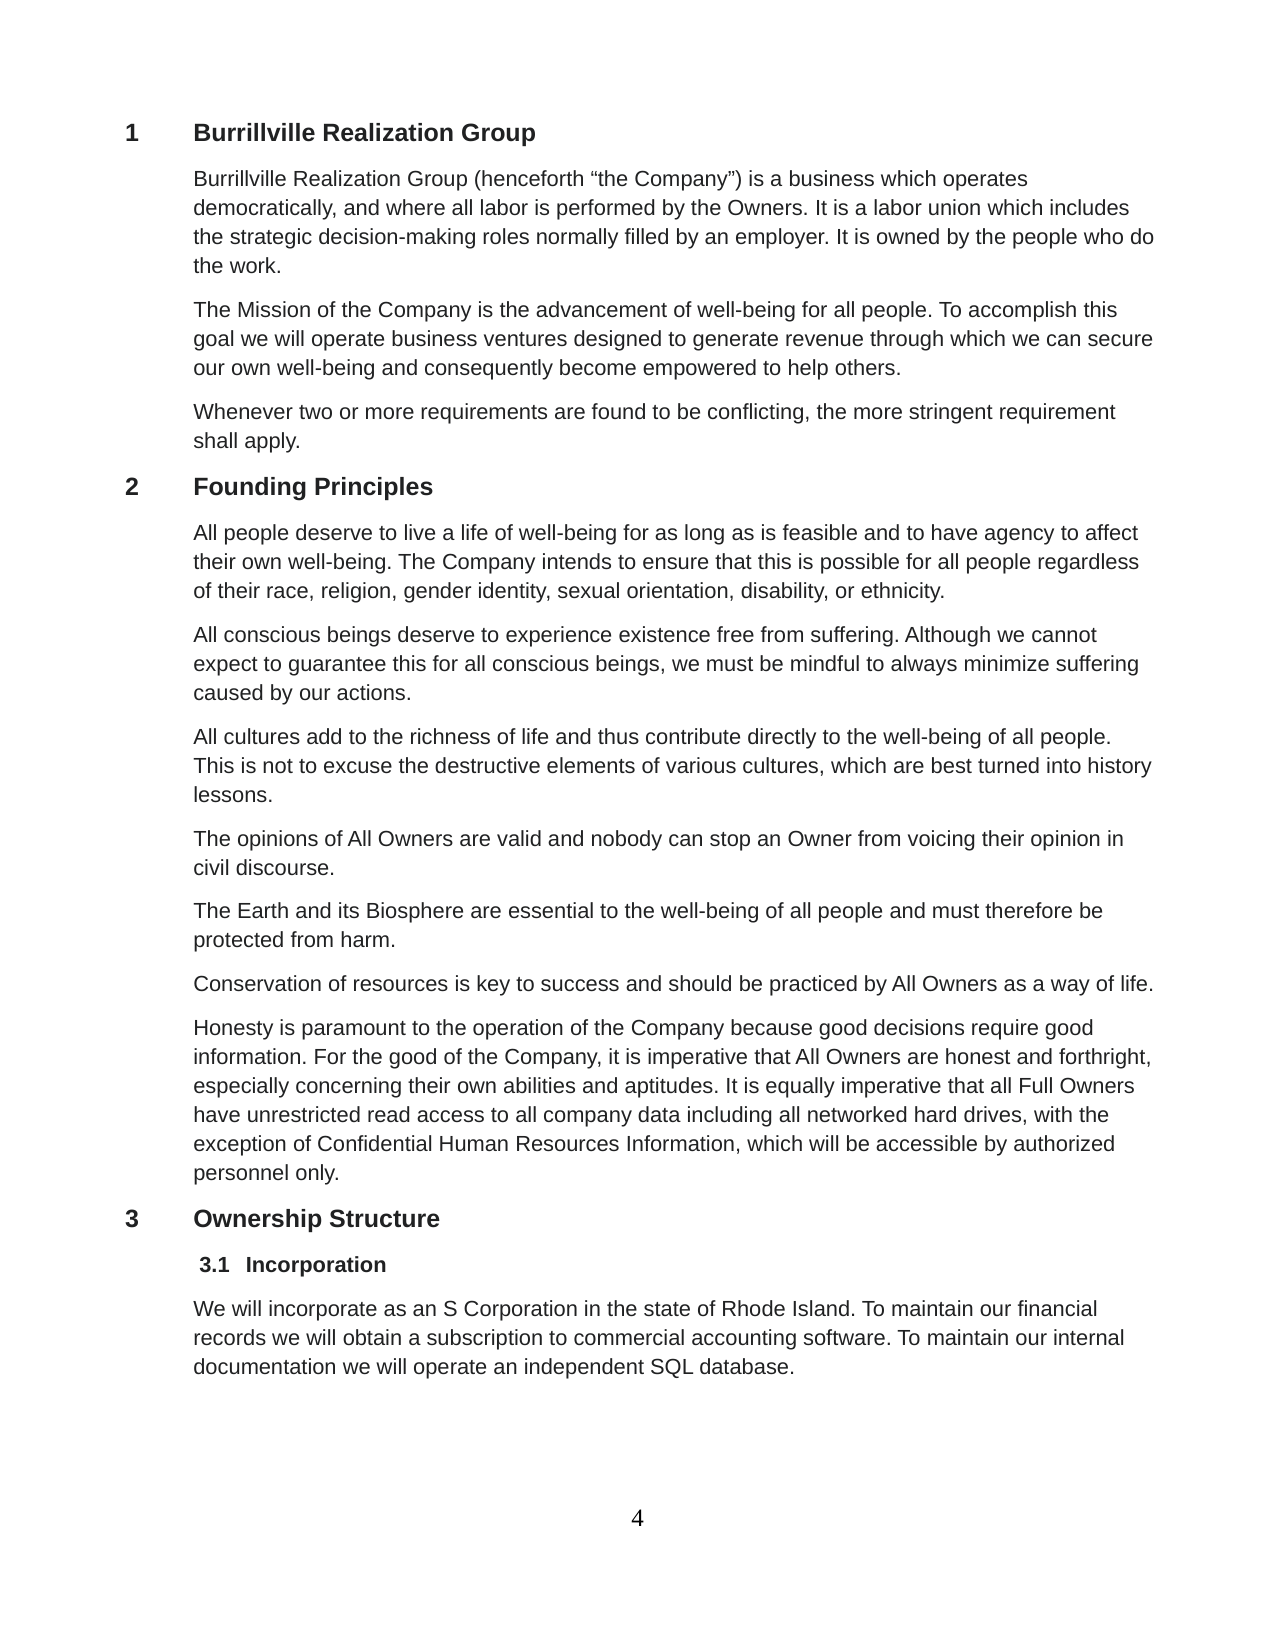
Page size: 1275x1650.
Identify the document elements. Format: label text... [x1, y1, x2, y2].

subtitle Founding Principles [118, 472, 1157, 501]
list All people deserve to live a life of well-being for as long as is feasible and to have agency to affect their own well-being. The Company intends to ensure that this is possible for all people regardless of their race, religion, gender identity, sexual orientation, disability, or ethnicity. [193, 520, 1157, 603]
list All cultures add to the richness of life and thus contribute directly to the well-being of all people. This is not to excuse the destructive elements of various cultures, which are best turned into history lessons. [156, 723, 1157, 807]
subtitle Incorporation [193, 1252, 1157, 1277]
list Whenever two or more requirements are found to be conflicting, the more stringent requirement shall apply. [118, 399, 1157, 453]
list The Earth and its Biosphere are essential to the well-being of all people and must therefore be protected from harm. [156, 898, 1157, 952]
list All conscious beings deserve to experience existence free from suffering. Although we cannot expect to guarantee this for all conscious beings, we must be mindful to always minimize suffering caused by our actions. [193, 622, 1157, 705]
list Burrillville Realization Group (henceforth “the Company”) is a business which operates democratically, and where all labor is performed by the Owners. It is a labor union which includes the strategic decision-making roles normally filled by an employer. It is owned by the people who do the work. [118, 166, 1157, 278]
subtitle Burrillville Realization Group [118, 118, 1157, 147]
list We will incorporate as an S Corporation in the state of Rhode Island. To maintain our financial records we will obtain a subscription to commercial accounting software. To maintain our internal documentation we will operate an independent SQL database. [193, 1296, 1157, 1379]
list The Mission of the Company is the advancement of well-being for all people. To accomplish this goal we will operate business ventures designed to generate revenue through which we can secure our own well-being and consequently become empowered to help others. [118, 297, 1157, 380]
list The opinions of All Owners are valid and nobody can stop an Owner from voicing their opinion in civil discourse. [156, 825, 1157, 879]
subtitle Ownership Structure [118, 1204, 1157, 1233]
list Honesty is paramount to the operation of the Company because good decisions require good information. For the good of the Company, it is imperative that All Owners are honest and forthright, especially concerning their own abilities and aptitudes. It is equally imperative that all Full Owners have unrestricted read access to all company data including all networked hard drives, with the exception of Confidential Human Resources Information, which will be accessible by authorized personnel only. [156, 1015, 1157, 1185]
list Conservation of resources is key to success and should be practiced by All Owners as a way of life. [156, 971, 1157, 996]
